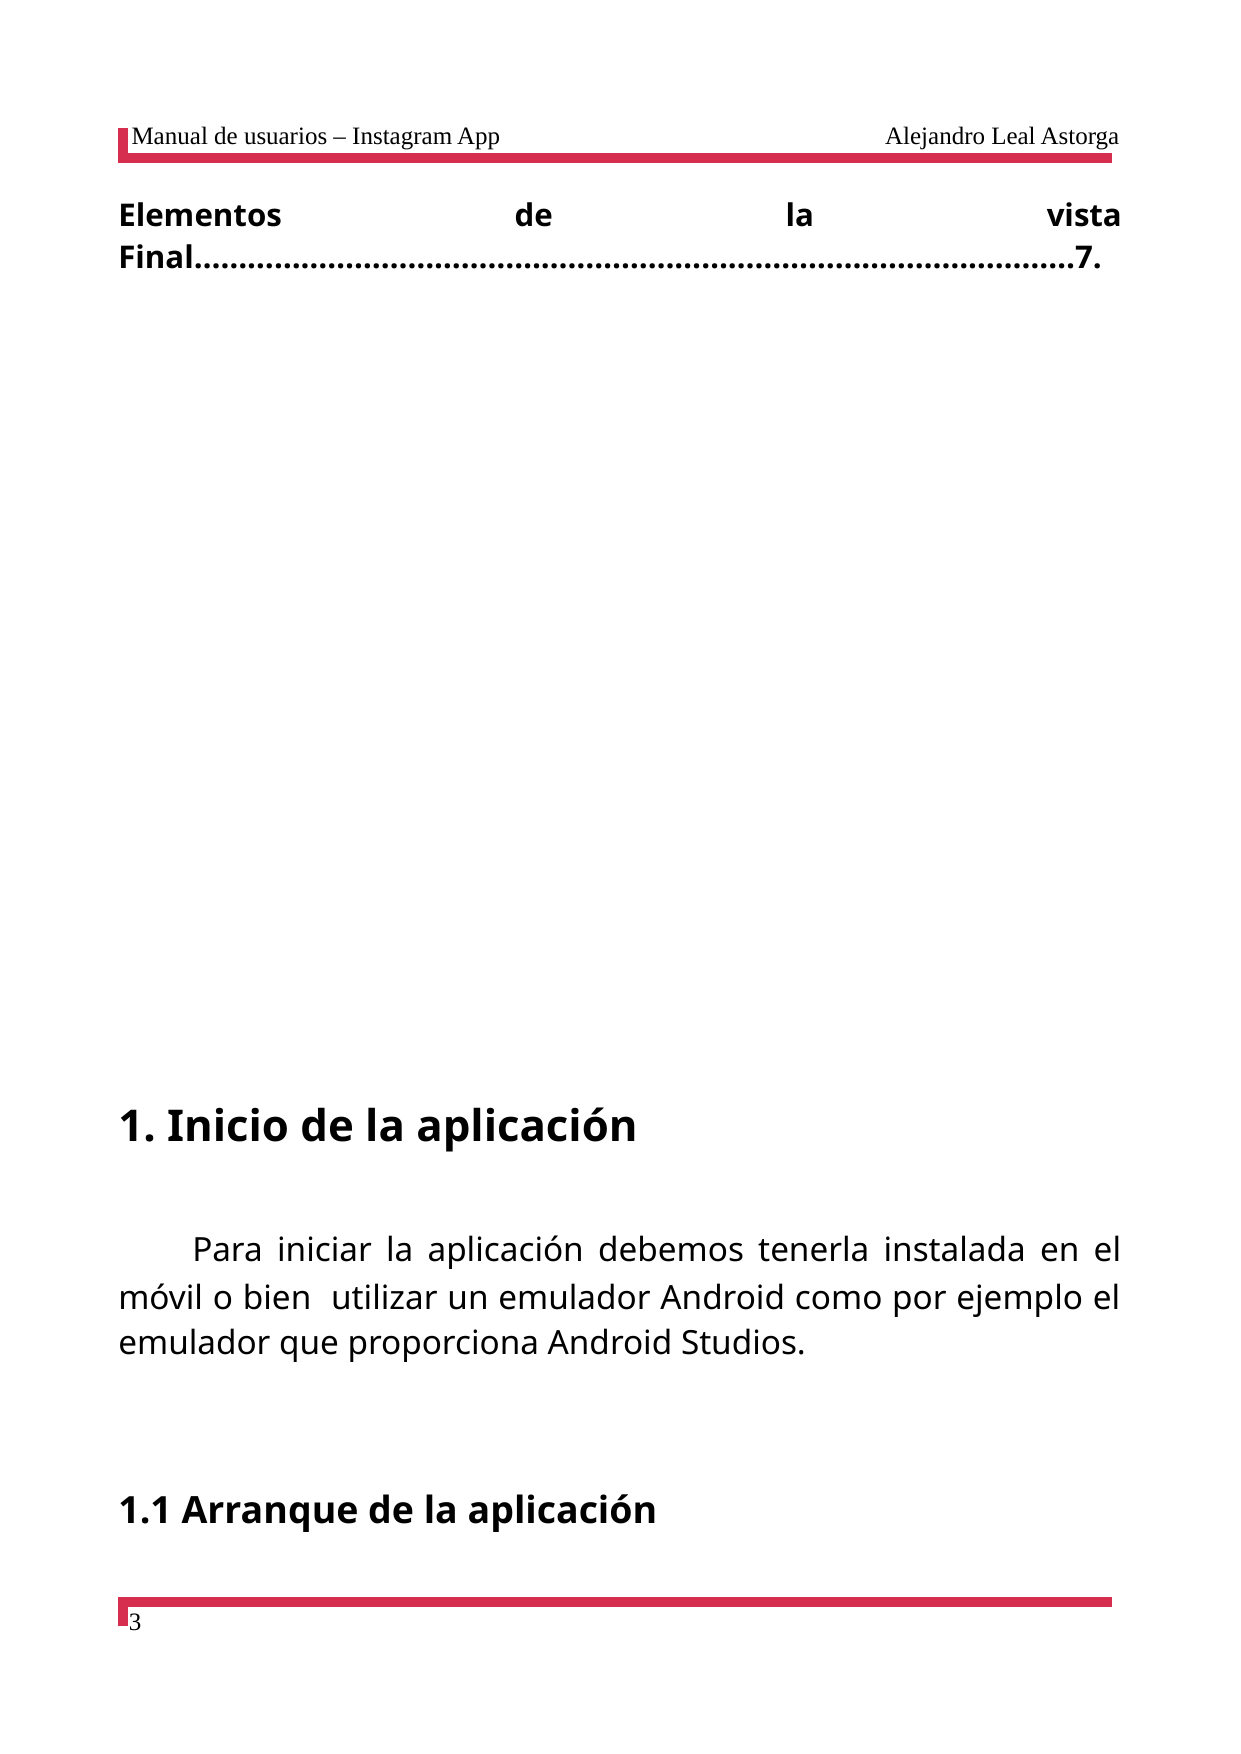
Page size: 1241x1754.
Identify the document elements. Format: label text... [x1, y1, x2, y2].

text 1.1 Arranque de la aplicación [118, 1484, 1122, 1535]
text 1. Inicio de la aplicación [118, 1095, 1122, 1154]
text Elementos de la vista Final………………………………………………………………………………………7. [118, 193, 1122, 278]
text Para iniciar la aplicación debemos tenerla instalada en el móvil o bien utilizar un emulador Android como por ejemplo el emulador que proporciona Android Studios. [118, 1214, 1122, 1364]
